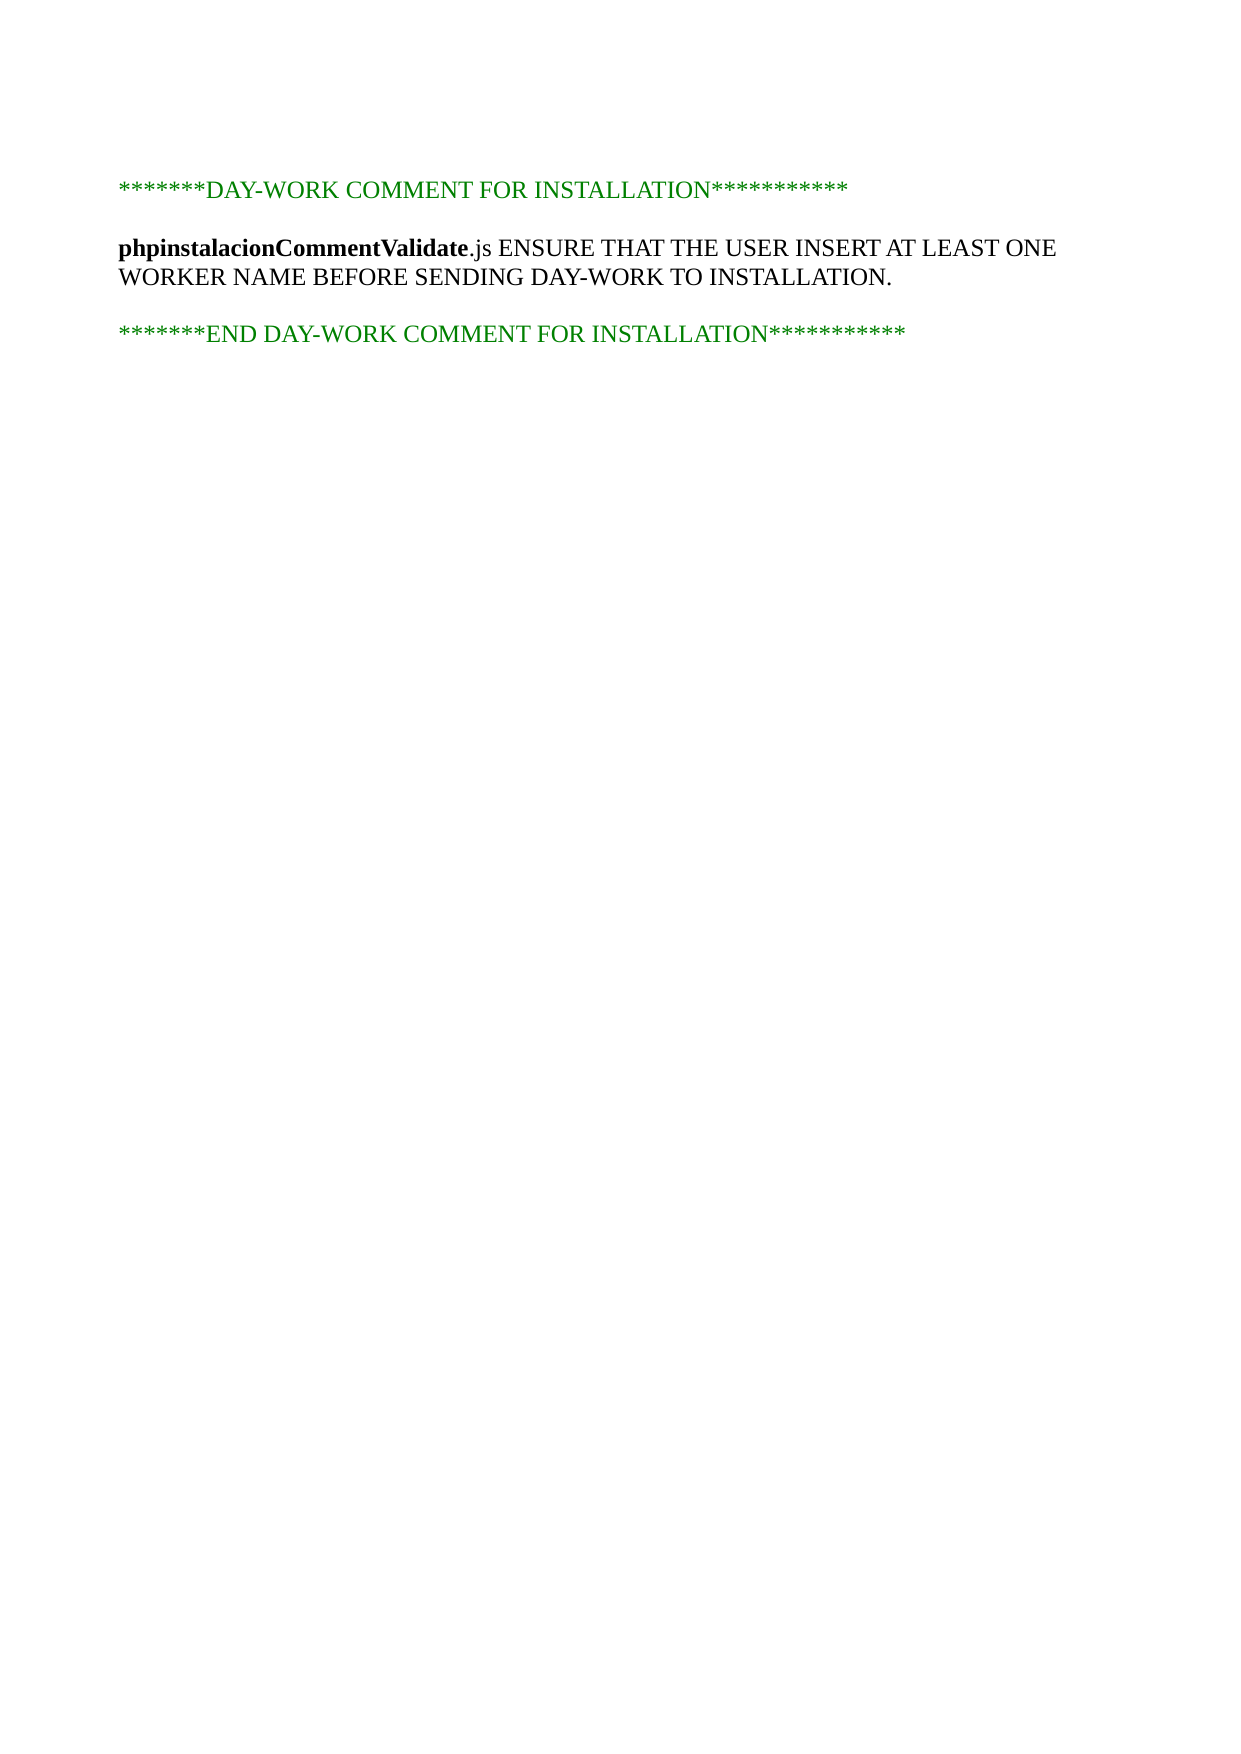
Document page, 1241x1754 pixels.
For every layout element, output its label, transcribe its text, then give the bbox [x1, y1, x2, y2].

text phpinstalacionCommentValidate.js ENSURE THAT THE USER INSERT AT LEAST ONE WORKER NAME BEFORE SENDING DAY-WORK TO INSTALLATION. [118, 233, 1122, 291]
text *******DAY-WORK COMMENT FOR INSTALLATION*********** [118, 176, 1122, 204]
text *******END DAY-WORK COMMENT FOR INSTALLATION*********** [118, 319, 1122, 348]
